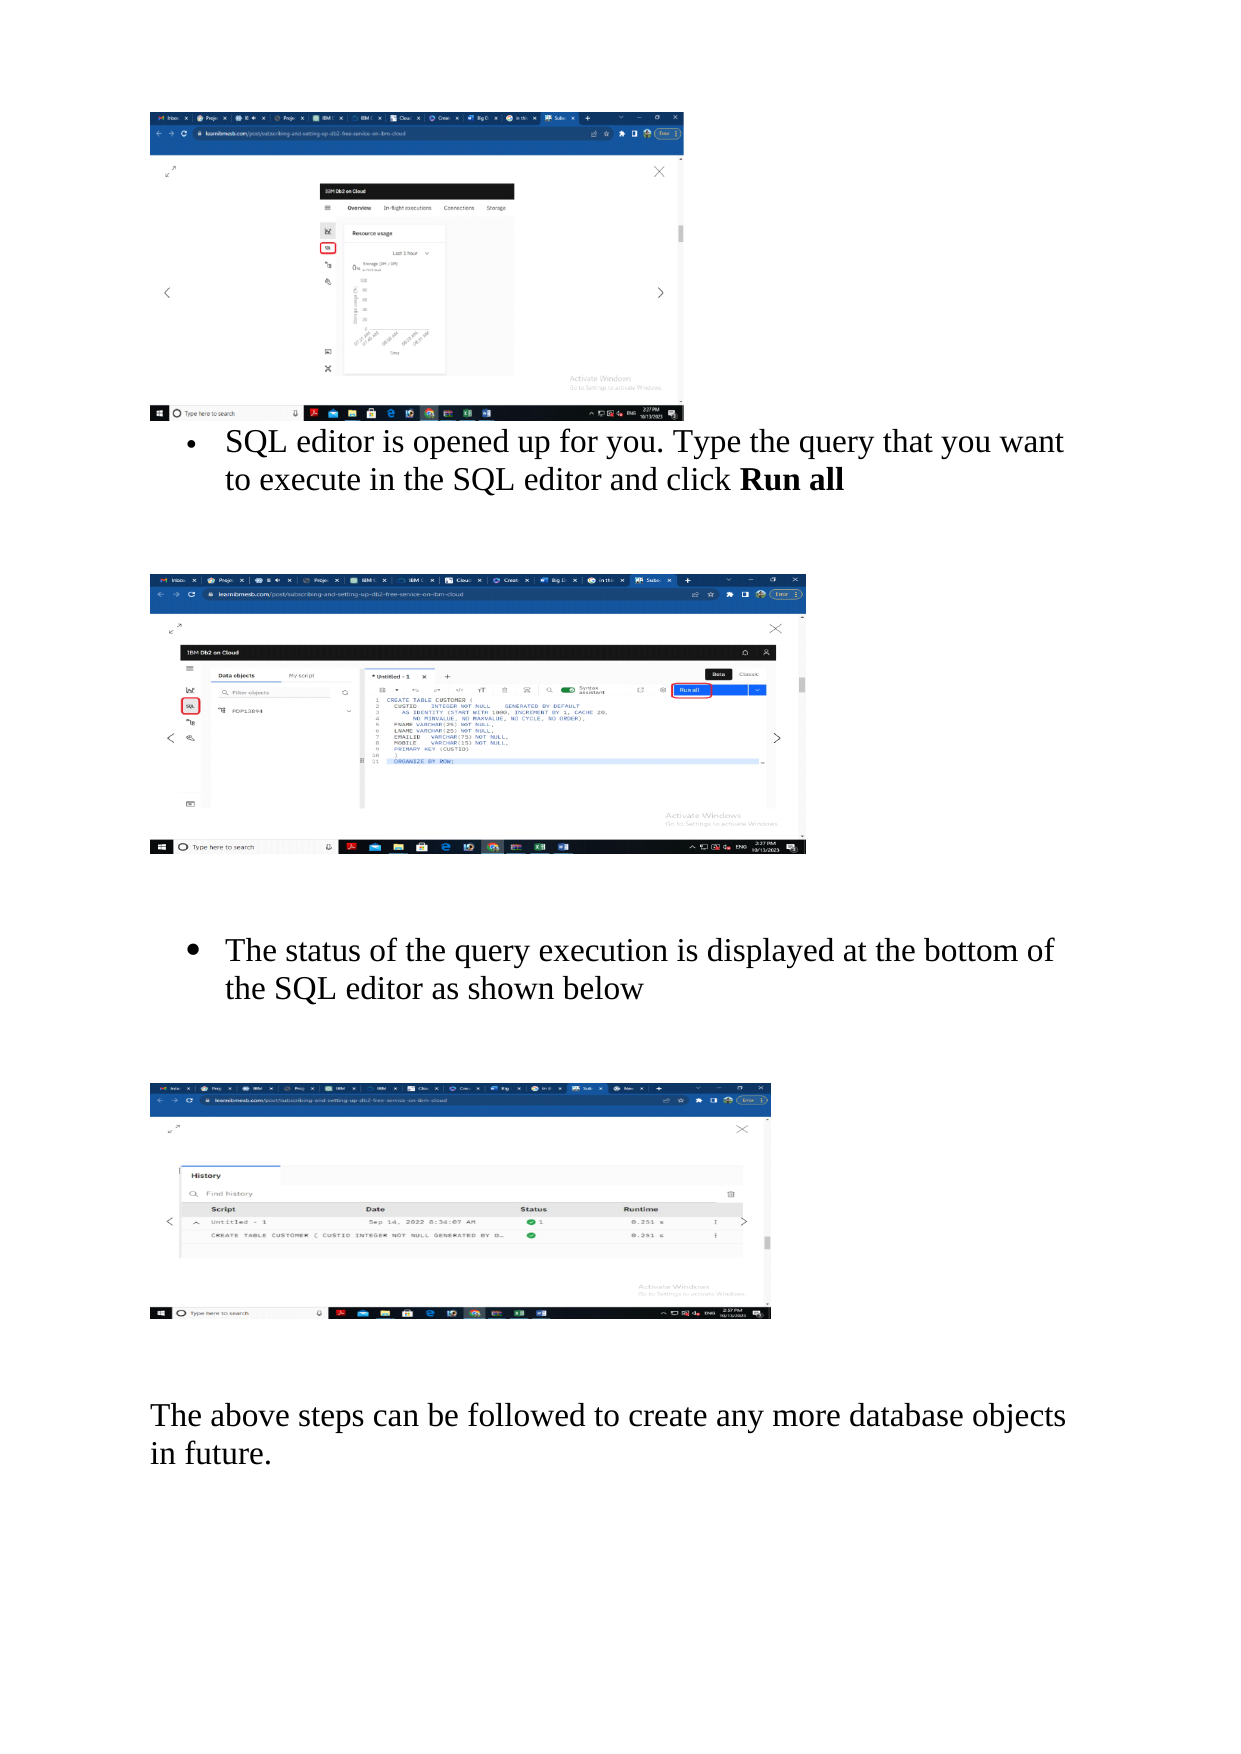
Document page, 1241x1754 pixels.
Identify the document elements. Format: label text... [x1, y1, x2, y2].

list SQL editor is opened up for you. Type the query that you want to execute in the SQL editor and click Run all [187, 421, 1090, 497]
list The status of the query execution is displayed at the bottom of the SQL editor as shown below [187, 930, 1090, 1007]
text The above steps can be followed to create any more database objects in future. [150, 1395, 1090, 1472]
